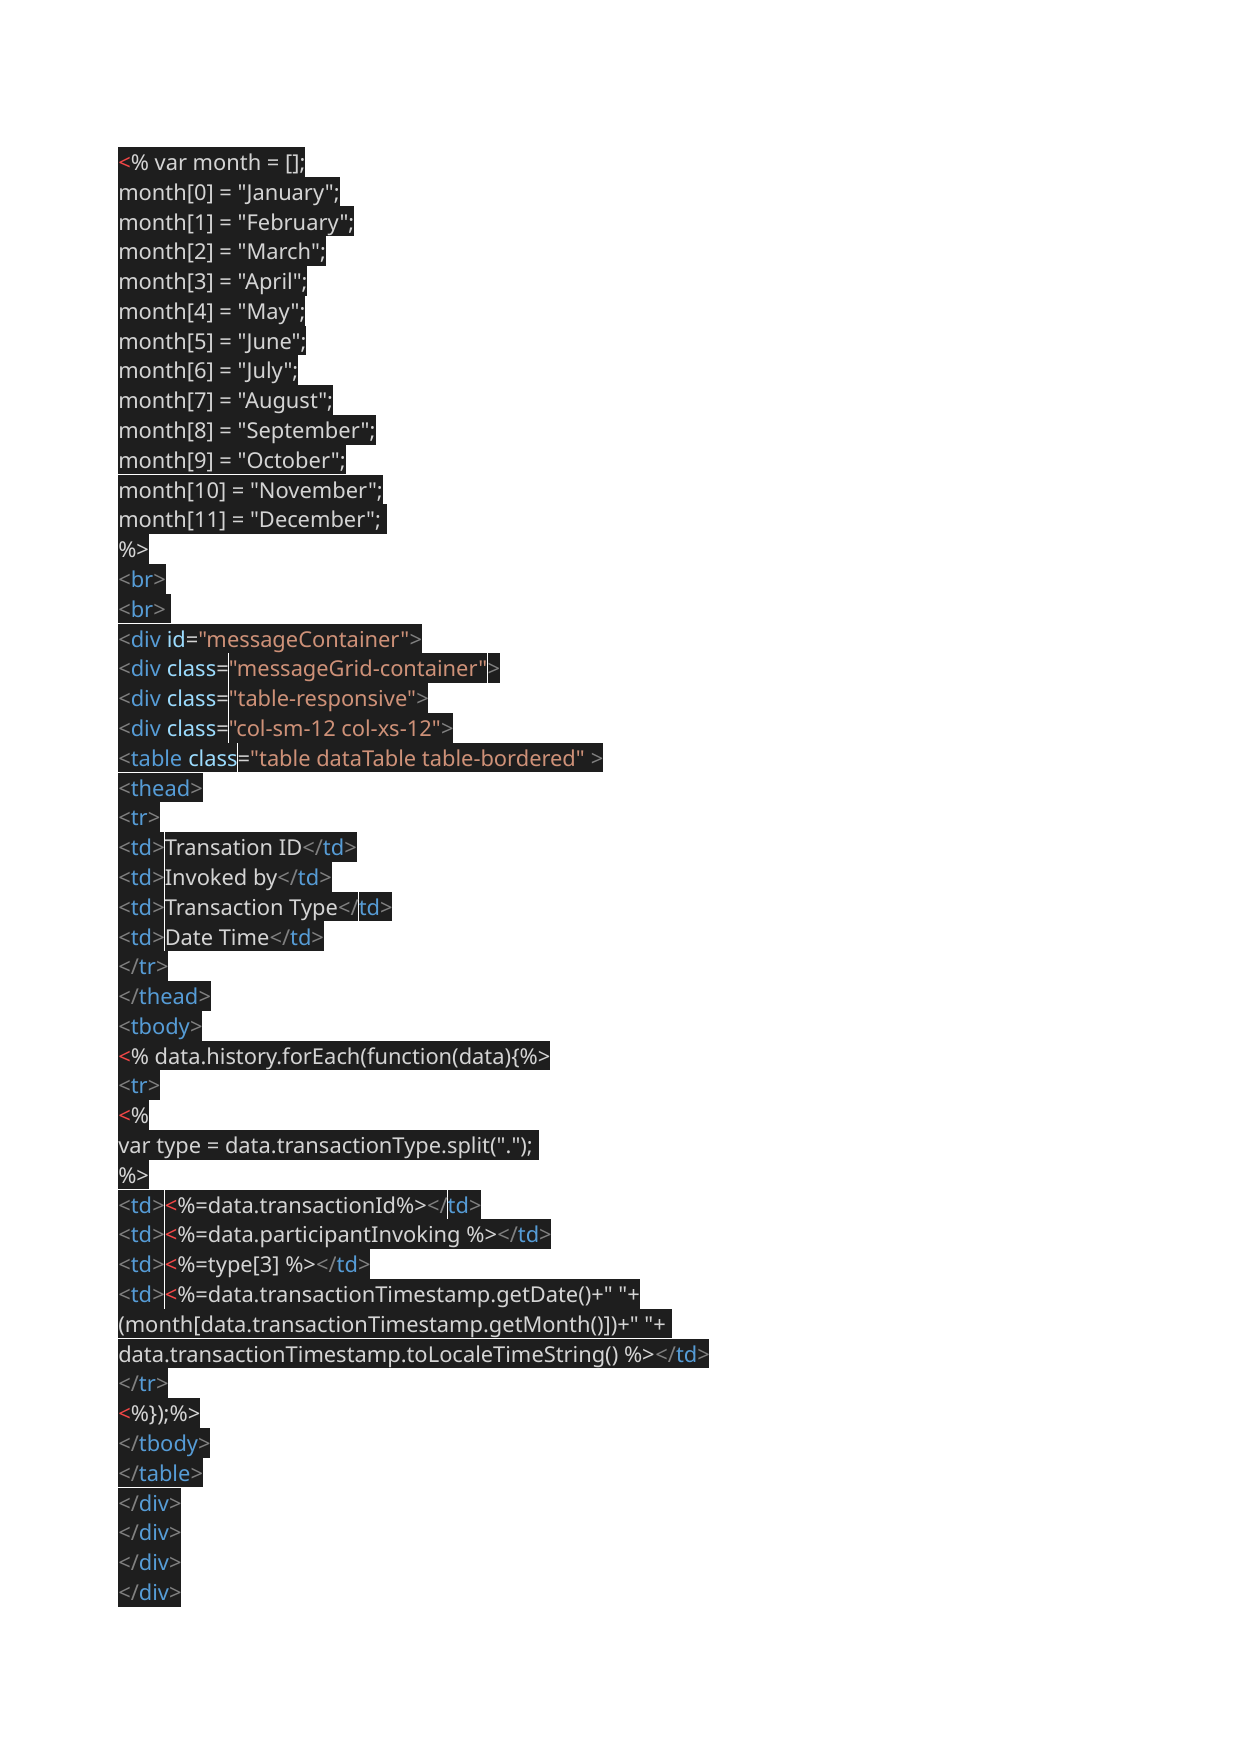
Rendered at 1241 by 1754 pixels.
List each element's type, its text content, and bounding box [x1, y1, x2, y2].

text <thead> [118, 772, 1122, 802]
text month[8] = "September"; [118, 415, 1122, 445]
text <tbody> [118, 1011, 1122, 1041]
text </div> [118, 1577, 1122, 1607]
text </div> [118, 1547, 1122, 1577]
text <tr> [118, 802, 1122, 832]
text </tr> [118, 1368, 1122, 1398]
text %> [118, 534, 1122, 564]
text month[2] = "March"; [118, 236, 1122, 266]
text month[11] = "December"; [118, 504, 1122, 534]
text </div> [118, 1487, 1122, 1517]
text <br> [118, 564, 1122, 594]
text </tbody> [118, 1428, 1122, 1458]
text <div class="messageGrid-container"> [118, 653, 1122, 683]
text <td>Invoked by</td> [118, 862, 1122, 892]
text month[1] = "February"; [118, 206, 1122, 236]
text month[3] = "April"; [118, 266, 1122, 296]
text month[6] = "July"; [118, 355, 1122, 385]
text month[10] = "November"; [118, 474, 1122, 504]
text month[5] = "June"; [118, 326, 1122, 355]
text </div> [118, 1517, 1122, 1547]
text <td><%=type[3] %></td> [118, 1249, 1122, 1279]
text <div id="messageContainer"> [118, 623, 1122, 653]
text %> [118, 1160, 1122, 1189]
text <div class="col-sm-12 col-xs-12"> [118, 713, 1122, 743]
text month[4] = "May"; [118, 296, 1122, 326]
text <td>Date Time</td> [118, 921, 1122, 951]
text </tr> [118, 951, 1122, 981]
text <% var month = []; [118, 147, 1122, 177]
text <table class="table dataTable table-bordered" > [118, 743, 1122, 772]
text month[7] = "August"; [118, 385, 1122, 415]
text <td><%=data.participantInvoking %></td> [118, 1219, 1122, 1249]
text <td><%=data.transactionId%></td> [118, 1189, 1122, 1219]
text <td>Transation ID</td> [118, 832, 1122, 862]
text var type = data.transactionType.split("."); [118, 1130, 1122, 1160]
text <div class="table-responsive"> [118, 683, 1122, 713]
text </thead> [118, 981, 1122, 1011]
text <td>Transaction Type</td> [118, 892, 1122, 921]
text <tr> [118, 1070, 1122, 1100]
text <td><%=data.transactionTimestamp.getDate()+" "+(month[data.transactionTimestamp.getMonth()])+" "+ data.transactionTimestamp.toLocaleTimeString() %></td> [118, 1279, 1122, 1368]
text <br> [118, 594, 1122, 623]
text </table> [118, 1458, 1122, 1487]
text month[0] = "January"; [118, 177, 1122, 206]
text month[9] = "October"; [118, 445, 1122, 474]
text <%});%> [118, 1398, 1122, 1428]
text <% data.history.forEach(function(data){%> [118, 1041, 1122, 1070]
text <% [118, 1100, 1122, 1130]
